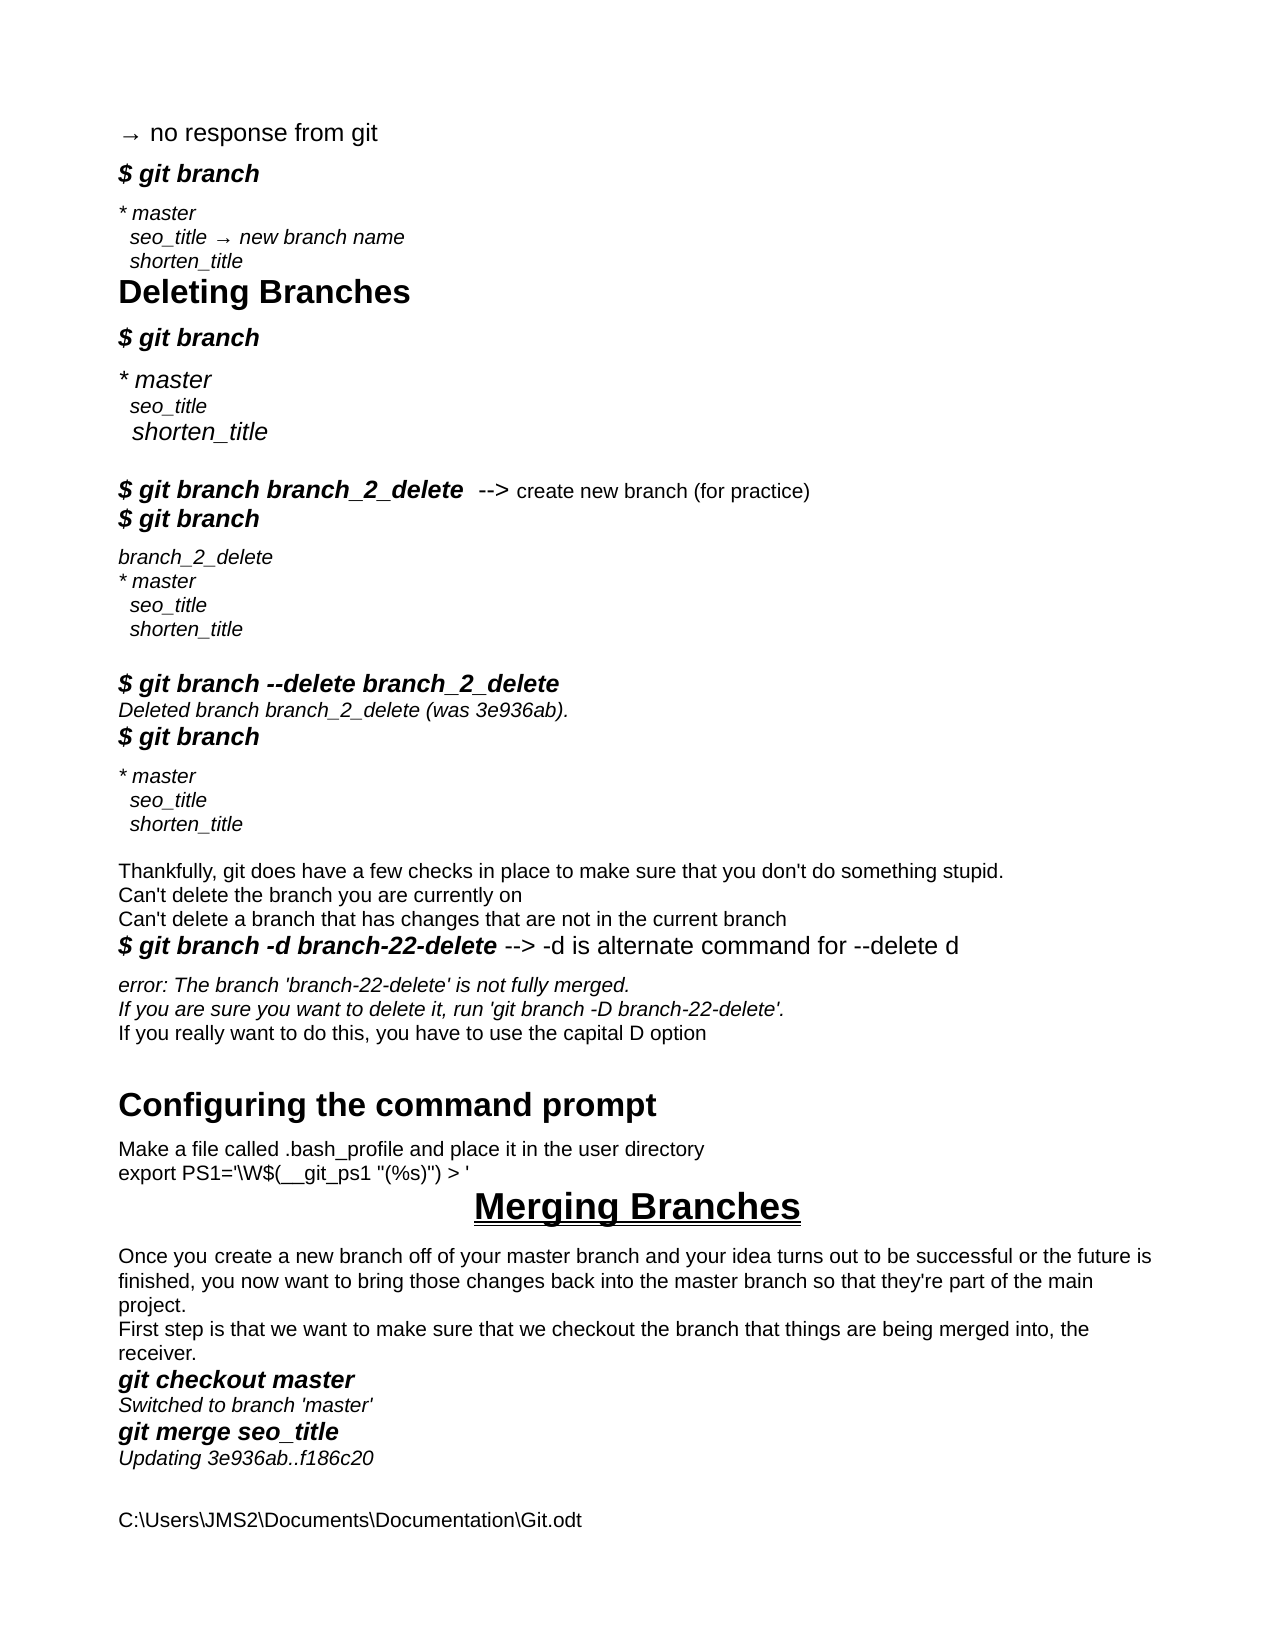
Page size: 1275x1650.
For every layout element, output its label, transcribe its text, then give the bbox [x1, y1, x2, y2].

text Can't delete a branch that has changes that are not in the current branch [118, 907, 1157, 931]
text * master [118, 201, 1157, 224]
text shorten_title [118, 811, 1157, 835]
text Can't delete the branch you are currently on [118, 883, 1157, 907]
text If you are sure you want to delete it, run 'git branch -D branch-22-delete'. [118, 996, 1157, 1020]
text If you really want to do this, you have to use the capital D option [118, 1020, 1157, 1044]
text shorten_title [118, 248, 1157, 272]
text $ git branch [118, 504, 1157, 532]
text seo_title [118, 393, 1157, 417]
text error: The branch 'branch-22-delete' is not fully merged. [118, 972, 1157, 996]
text $ git branch [118, 722, 1157, 751]
text $ git branch [118, 159, 1157, 188]
text Updating 3e936ab..f186c20 [118, 1446, 1157, 1470]
text seo_title [118, 593, 1157, 617]
text * master [118, 569, 1157, 593]
text Make a file called .bash_profile and place it in the user directory [118, 1136, 1157, 1160]
subtitle Configuring the command prompt [118, 1086, 1157, 1124]
text shorten_title [118, 617, 1157, 641]
text git merge seo_title [118, 1417, 1157, 1446]
text git checkout master [118, 1364, 1157, 1393]
text * master [118, 763, 1157, 787]
text $ git branch --delete branch_2_delete [118, 669, 1157, 698]
text Deleted branch branch_2_delete (was 3e936ab). [118, 698, 1157, 722]
text $ git branch [118, 323, 1157, 352]
text branch_2_delete [118, 545, 1157, 569]
text seo_title [118, 787, 1157, 811]
text Once you create a new branch off of your master branch and your idea turns out to be successful or the future is finished, you now want to bring those changes back into the master branch so that they're part of the main project. [118, 1240, 1157, 1317]
text First step is that we want to make sure that we checkout the branch that things are being merged into, the receiver. [118, 1317, 1157, 1364]
text export PS1='\W$(__git_ps1 "(%s)") > ' [118, 1160, 1157, 1184]
text Deleting Branches [118, 272, 1157, 311]
text $ git branch branch_2_delete --> create new branch (for practice) [118, 475, 1157, 504]
text * master [118, 365, 1157, 393]
text Thankfully, git does have a few checks in place to make sure that you don't do something stupid. [118, 859, 1157, 883]
text shorten_title [118, 417, 1157, 446]
text → no response from git [118, 118, 1157, 147]
text $ git branch -d branch-22-delete --> -d is alternate command for --delete d [118, 931, 1157, 960]
text seo_title → new branch name [118, 224, 1157, 248]
text Switched to branch 'master' [118, 1393, 1157, 1417]
subtitle Merging Branches [118, 1184, 1157, 1227]
